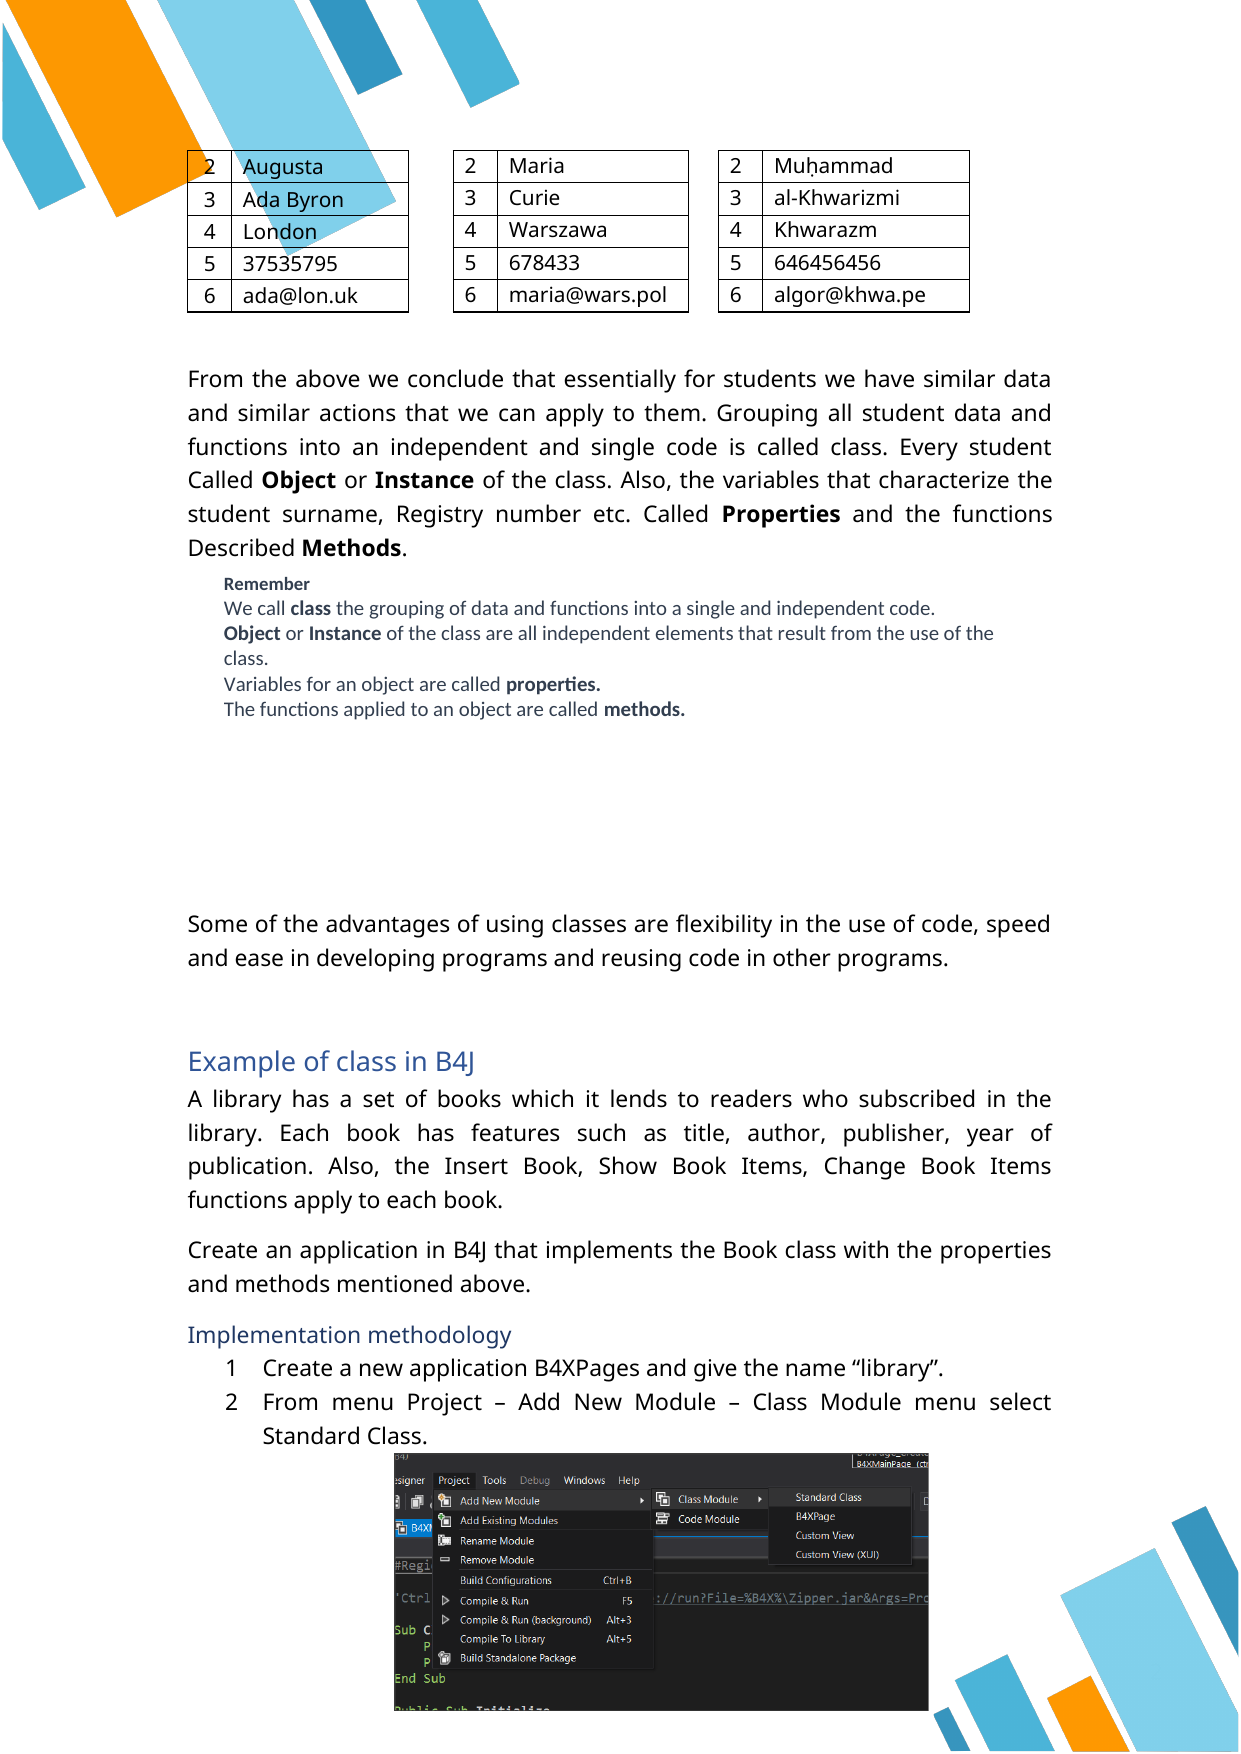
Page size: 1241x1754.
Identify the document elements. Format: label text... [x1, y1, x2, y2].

table_cell 3 [454, 183, 497, 214]
subtitle Implementation methodology [187, 1318, 1053, 1350]
table_cell Ada Byron [232, 183, 408, 214]
table_cell [689, 182, 718, 214]
table_cell Khwarazm [763, 216, 969, 247]
table_cell 5 [719, 248, 762, 279]
table_cell [409, 150, 453, 182]
text Create an application in B4J that implements the Book class with the properties and methods mentioned above. [187, 1234, 1053, 1299]
table_cell [409, 279, 453, 311]
table_cell 3 [719, 183, 762, 214]
table_cell 2 [188, 151, 231, 182]
table_cell 37535795 [232, 248, 408, 279]
table_cell [409, 182, 453, 214]
text A library has a set of books which it lends to readers who subscribed in the library. Each book has features such as title, author, publisher, year of publication. Also, the Insert Book, Show Book Items, Change Book Items functions apply to each book. [187, 1083, 1053, 1215]
table_cell London [232, 216, 408, 247]
table_cell 2 [454, 151, 497, 182]
picture [2, 0, 520, 256]
table_cell al-Khwarizmi [763, 183, 969, 214]
table_cell [689, 279, 718, 311]
subtitle Example of class in B4J [187, 1043, 1053, 1080]
picture [933, 1506, 1239, 1752]
table_cell [409, 247, 453, 279]
table_cell 2 [719, 151, 762, 182]
table_cell Muḥammad [763, 151, 969, 182]
table_cell 6 [719, 280, 762, 311]
table_cell 6 [454, 280, 497, 311]
table_cell 6 [188, 280, 231, 311]
table_cell algor@khwa.pe [763, 280, 969, 311]
text From the above we conclude that essentially for students we have similar data and similar actions that we can apply to them. Grouping all student data and functions into an independent and single code is called class. Every student Called Object or Instance of the class. Also, the variables that characterize the student surname, Registry number etc. Called Properties and the functions Described Methods. [187, 363, 1053, 563]
table_cell maria@wars.pol [498, 280, 688, 311]
picture [394, 1453, 929, 1711]
list Create a new application B4XPages and give the name “library”. [225, 1352, 1053, 1383]
table_cell Augusta [232, 151, 408, 182]
table_cell [689, 150, 718, 182]
table_cell 5 [188, 248, 231, 279]
table_cell [689, 247, 718, 279]
table_cell [409, 215, 453, 247]
table_cell 5 [454, 248, 497, 279]
table_cell 4 [454, 216, 497, 247]
table_cell Curie [498, 183, 688, 214]
table_cell [689, 215, 718, 247]
table_cell 4 [188, 216, 231, 247]
table_cell 3 [188, 183, 231, 214]
table_cell 678433 [498, 248, 688, 279]
text Some of the advantages of using classes are flexibility in the use of code, speed and ease in developing programs and reusing code in other programs. [187, 908, 1053, 973]
table_cell 646456456 [763, 248, 969, 279]
table_cell Maria [498, 151, 688, 182]
table_cell 4 [719, 216, 762, 247]
list From menu Project – Add New Module – Class Module menu select Standard Class. [225, 1386, 1053, 1451]
table_cell ada@lon.uk [232, 280, 408, 311]
table_cell Warszawa [498, 216, 688, 247]
